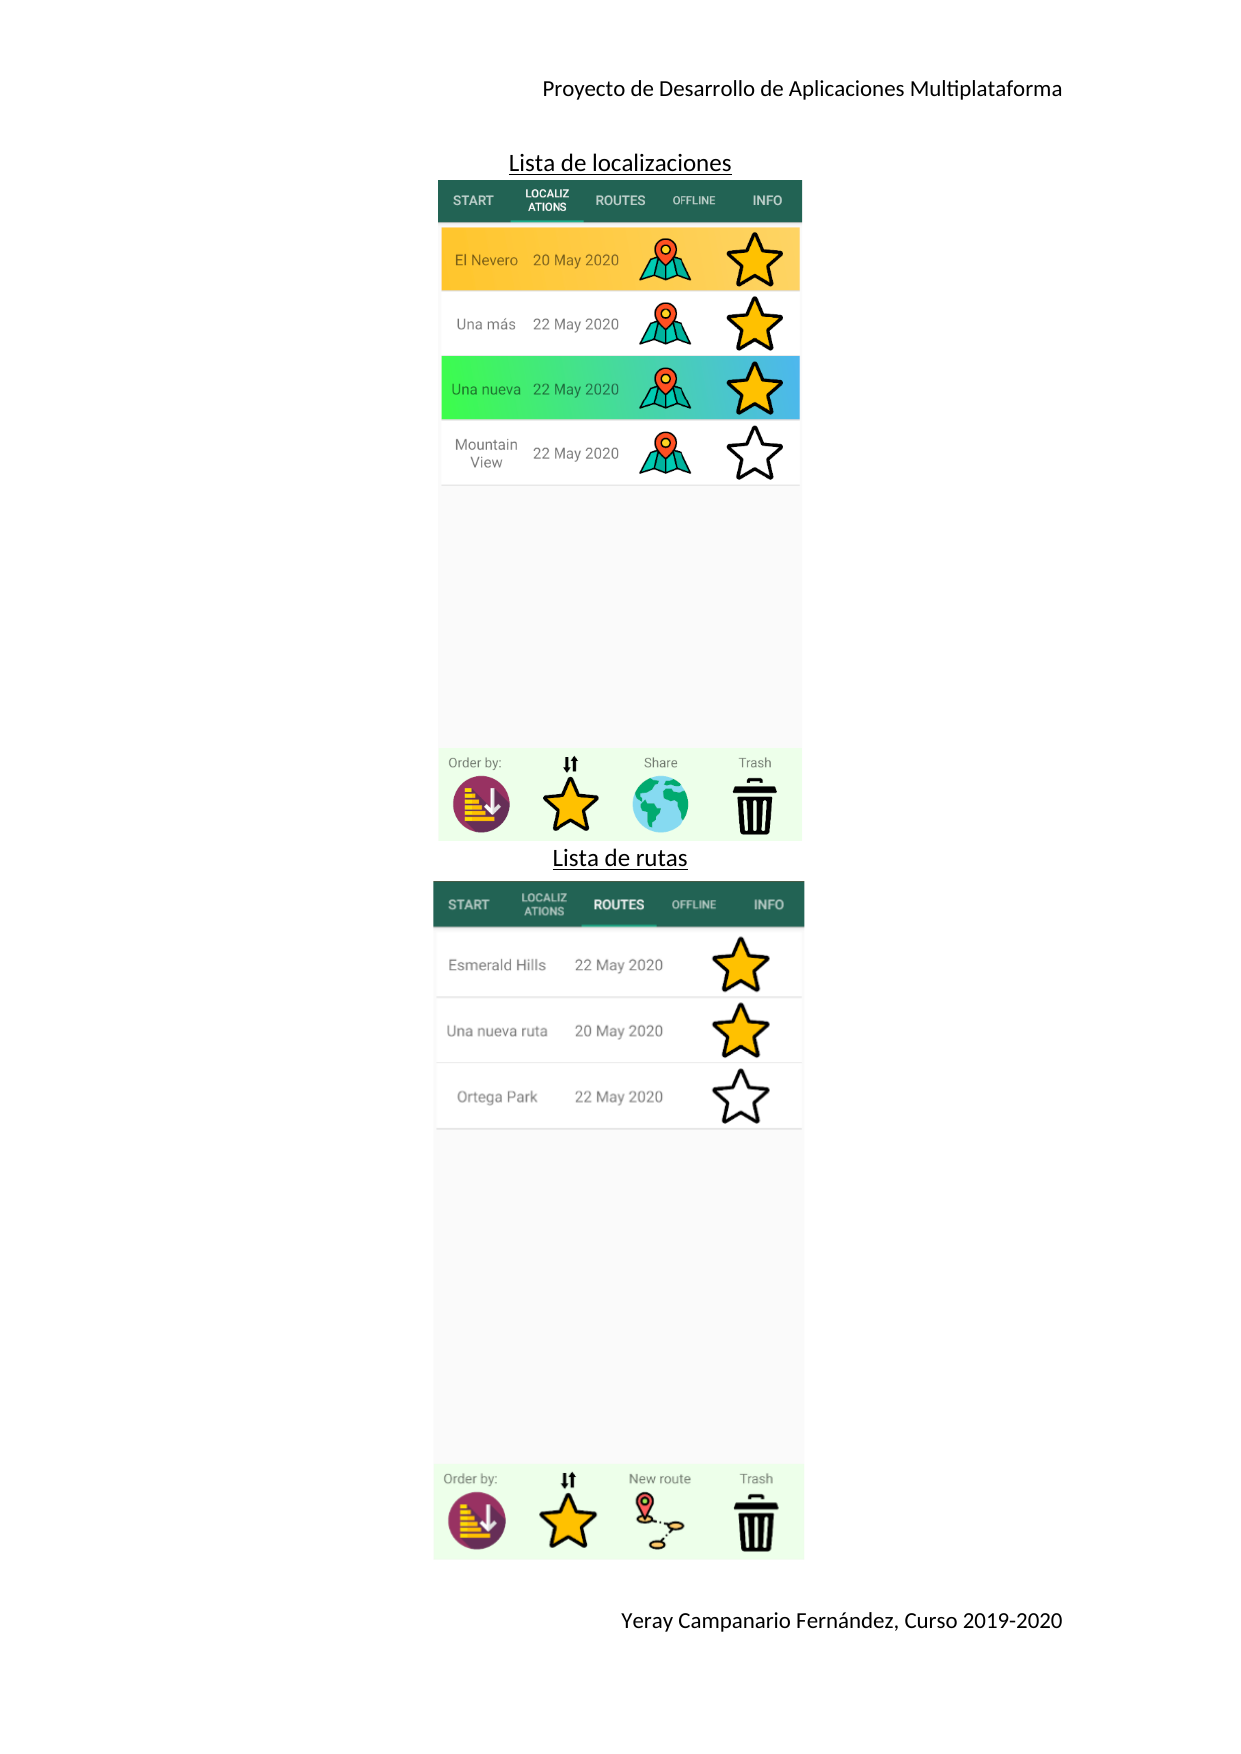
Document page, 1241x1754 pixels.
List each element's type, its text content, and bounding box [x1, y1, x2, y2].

picture [433, 881, 805, 1560]
picture [438, 180, 803, 841]
text Lista de rutas [177, 180, 1063, 873]
text Lista de localizaciones [177, 148, 1063, 178]
